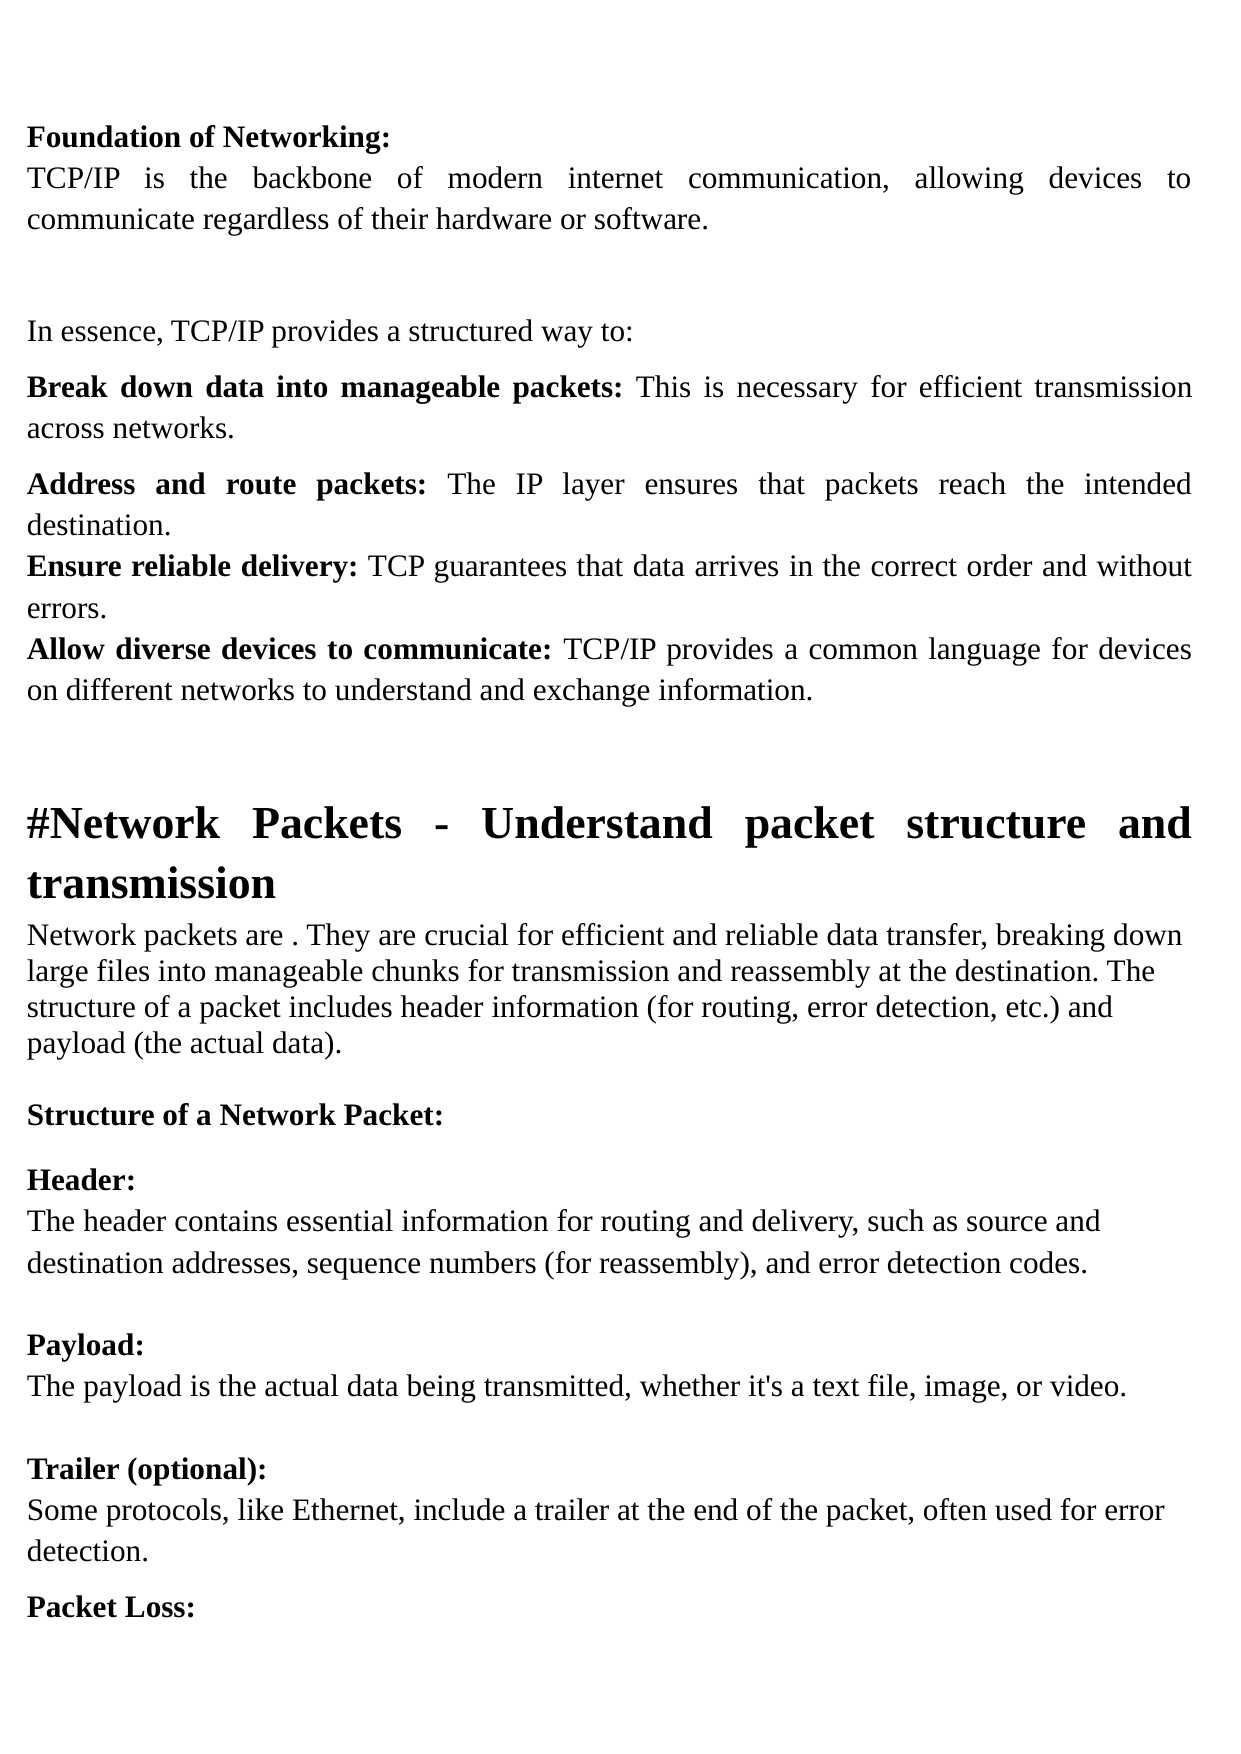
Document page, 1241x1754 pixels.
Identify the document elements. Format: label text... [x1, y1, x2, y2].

text Header: [27, 1161, 1193, 1197]
text The header contains essential information for routing and delivery, such as source and destination addresses, sequence numbers (for reassembly), and error detection codes. [27, 1203, 1193, 1280]
text Some protocols, like Ethernet, include a trailer at the end of the packet, often used for error detection. [27, 1491, 1193, 1568]
text In essence, TCP/IP provides a structured way to: [27, 312, 1193, 348]
text Break down data into manageable packets: This is necessary for efficient transmission across networks. [27, 368, 1193, 445]
text Packet Loss: [27, 1588, 1193, 1624]
text #Network Packets - Understand packet structure and transmission [27, 795, 1193, 908]
text Trailer (optional): [27, 1450, 1193, 1486]
text TCP/IP is the backbone of modern internet communication, allowing devices to communicate regardless of their hardware or software. [27, 159, 1193, 237]
text Ensure reliable delivery: TCP guarantees that data arrives in the correct order and without errors. [27, 548, 1193, 625]
text Allow diverse devices to communicate: TCP/IP provides a common language for devices on different networks to understand and exchange information. [27, 630, 1193, 707]
text The payload is the actual data being transmitted, whether it's a text file, image, or video. [27, 1368, 1193, 1403]
text Address and route packets: The IP layer ensures that packets reach the intended destination. [27, 465, 1193, 542]
text Network packets are . They are crucial for efficient and reliable data transfer, breaking down large files into manageable chunks for transmission and reassembly at the destination. The structure of a packet includes header information (for routing, error detection, etc.) and payload (the actual data). [27, 916, 1193, 1060]
text Structure of a Network Packet: [27, 1096, 1193, 1132]
text Foundation of Networking: [27, 118, 1193, 154]
text Payload: [27, 1326, 1193, 1362]
